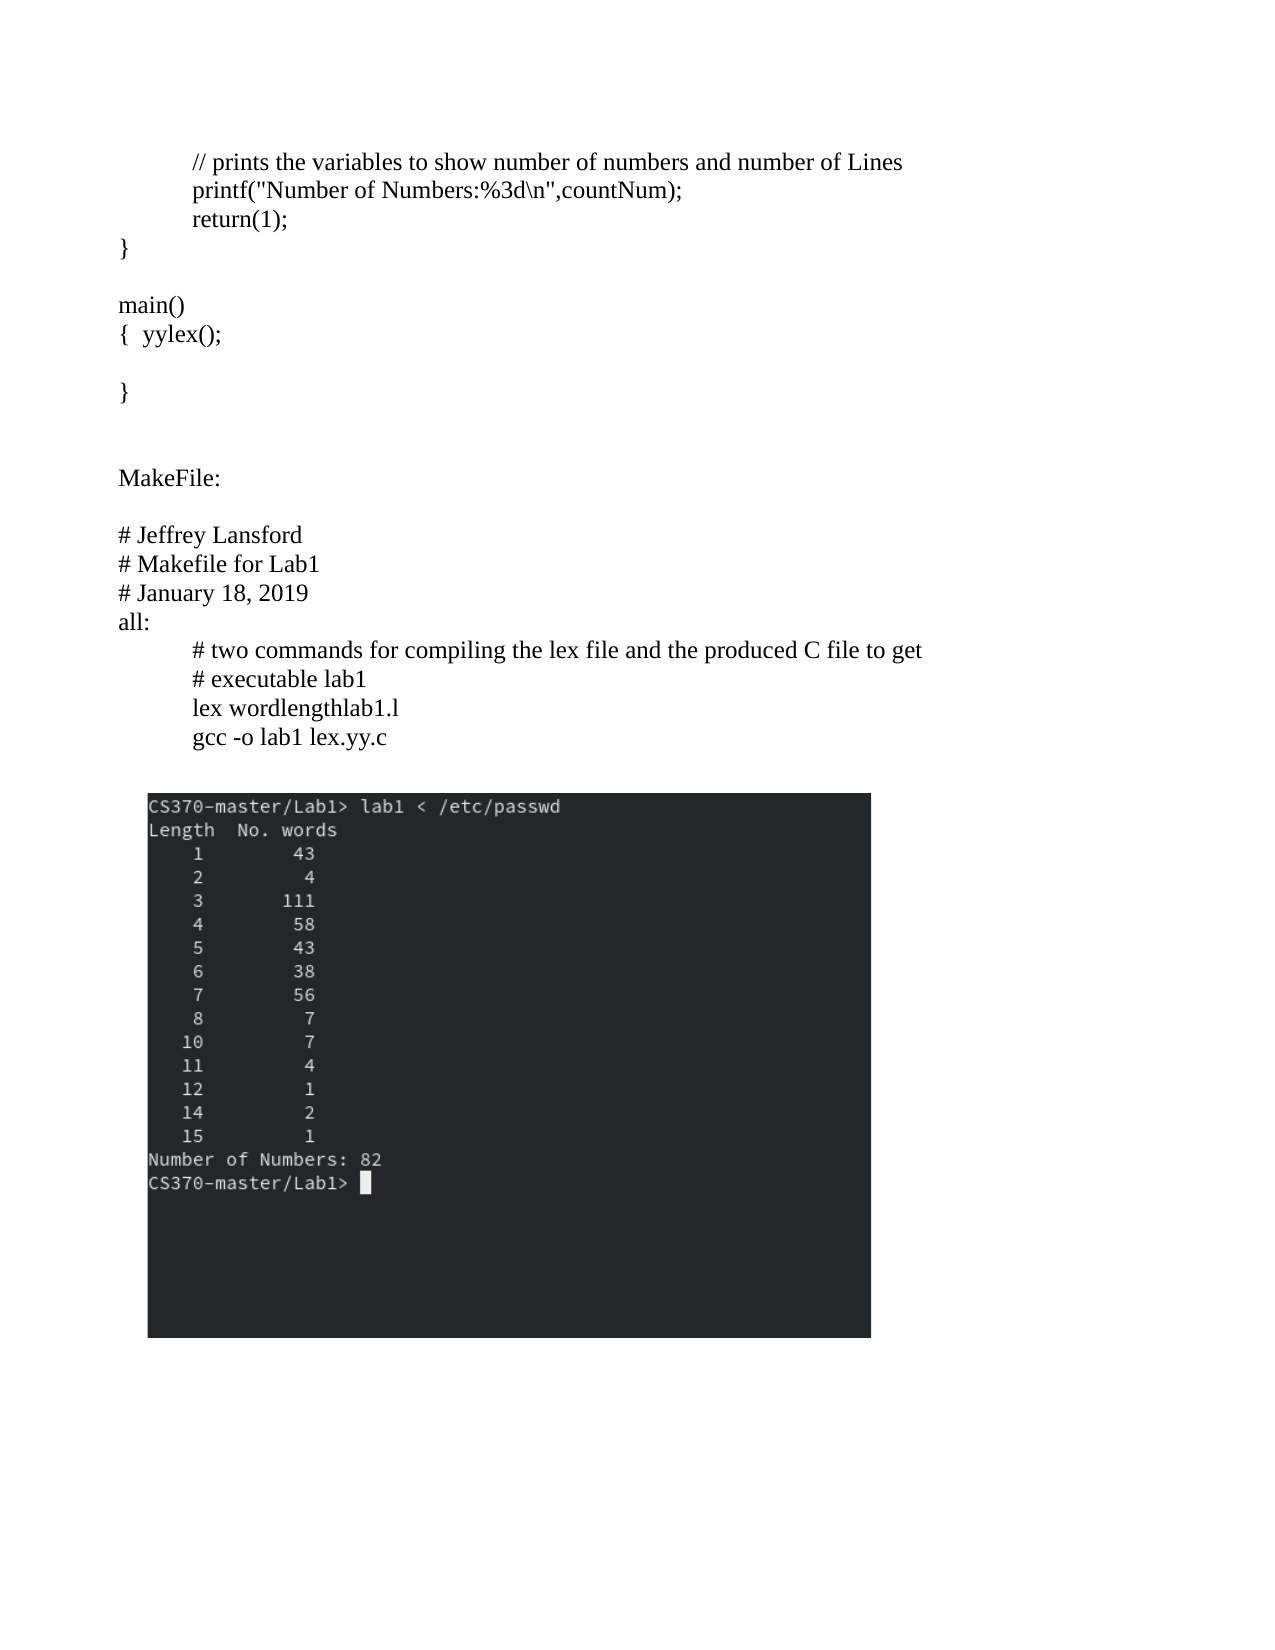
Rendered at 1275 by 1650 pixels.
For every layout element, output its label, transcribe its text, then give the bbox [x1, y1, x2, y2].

text MakeFile: [118, 463, 1157, 492]
text return(1); [118, 204, 1157, 233]
text all: [118, 607, 1157, 636]
text } [118, 233, 1157, 262]
text printf("Number of Numbers:%3d\n",countNum); [118, 176, 1157, 204]
text # two commands for compiling the lex file and the produced C file to get [118, 636, 1157, 664]
text lex wordlengthlab1.l [118, 693, 1157, 722]
text # January 18, 2019 [118, 578, 1157, 607]
text # executable lab1 [118, 664, 1157, 693]
text } [118, 377, 1157, 406]
text # Makefile for Lab1 [118, 549, 1157, 578]
picture [147, 793, 872, 1338]
text main() [118, 291, 1157, 319]
text # Jeffrey Lansford [118, 521, 1157, 549]
text { yylex(); [118, 319, 1157, 348]
text gcc -o lab1 lex.yy.c [118, 722, 1157, 751]
text // prints the variables to show number of numbers and number of Lines [118, 147, 1157, 176]
